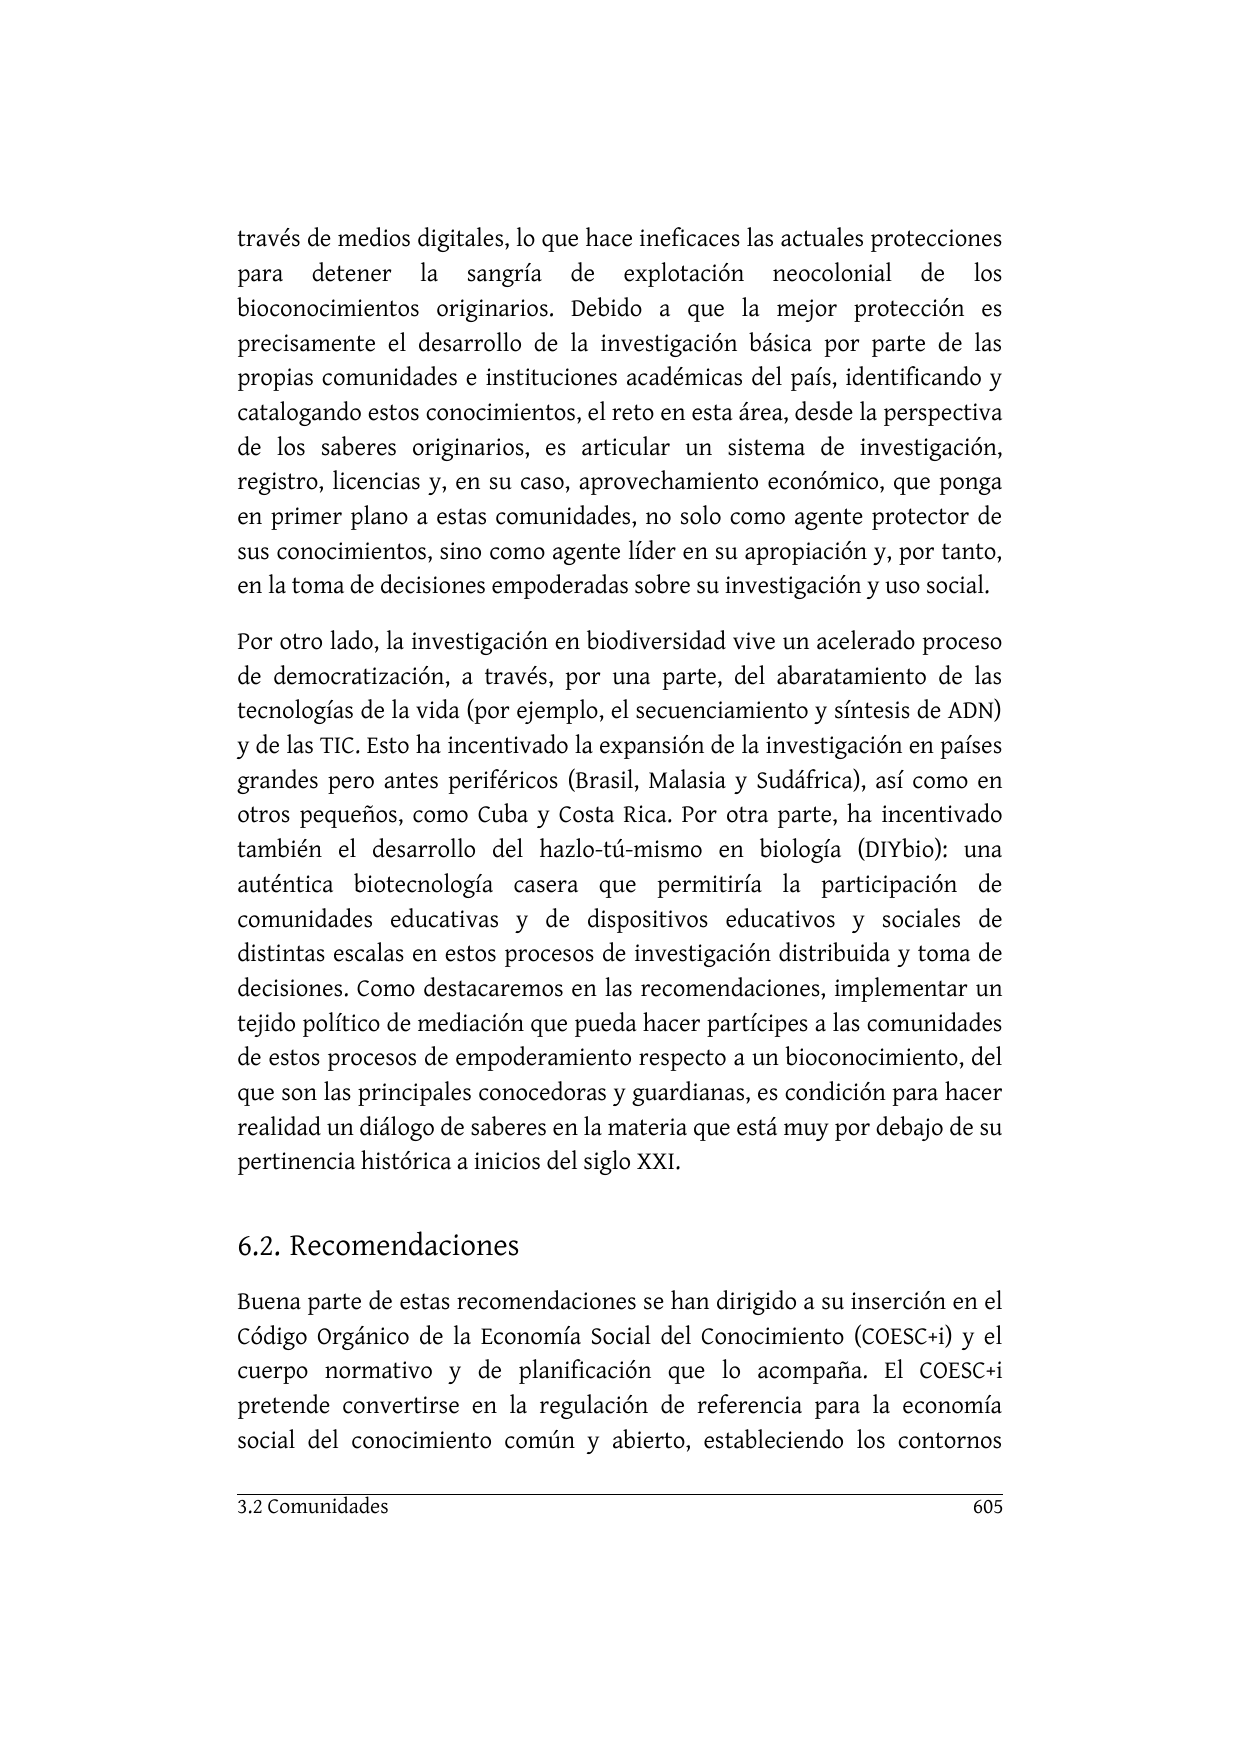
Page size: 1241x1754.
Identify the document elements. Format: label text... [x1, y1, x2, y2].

text través de medios digitales, lo que hace ineficaces las actuales protecciones para detener la sangría de explotación neocolonial de los bioconocimientos originarios. Debido a que la mejor protección es precisamente el desarrollo de la investigación básica por parte de las propias comunidades e instituciones académicas del país, identificando y catalogando estos conocimientos, el reto en esta área, desde la perspectiva de los saberes originarios, es articular un sistema de investigación, registro, licencias y, en su caso, aprovechamiento económico, que ponga en primer plano a estas comunidades, no solo como agente protector de sus conocimientos, sino como agente líder en su apropiación y, por tanto, en la toma de decisiones empoderadas sobre su investigación y uso social. [237, 225, 1003, 601]
text Buena parte de estas recomendaciones se han dirigido a su inserción en el Código Orgánico de la Economía Social del Conocimiento (COESC+i) y el cuerpo normativo y de planificación que lo acompaña. El COESC+i pretende convertirse en la regulación de referencia para la economía social del conocimiento común y abierto, estableciendo los contornos [237, 1288, 1003, 1455]
subtitle Recomendaciones [237, 1228, 1003, 1264]
text Por otro lado, la investigación en biodiversidad vive un acelerado proceso de democratización, a través, por una parte, del abaratamiento de las tecnologías de la vida (por ejemplo, el secuenciamiento y síntesis de ADN) y de las TIC. Esto ha incentivado la expansión de la investigación en países grandes pero antes periféricos (Brasil, Malasia y Sudáfrica), así como en otros pequeños, como Cuba y Costa Rica. Por otra parte, ha incentivado también el desarrollo del hazlo-tú-mismo en biología (DIYbio): una auténtica biotecnología casera que permitiría la participación de comunidades educativas y de dispositivos educativos y sociales de distintas escalas en estos procesos de investigación distribuida y toma de decisiones. Como destacaremos en las recomendaciones, implementar un tejido político de mediación que pueda hacer partícipes a las comunidades de estos procesos de empoderamiento respecto a un bioconocimiento, del que son las principales conocedoras y guardianas, es condición para hacer realidad un diálogo de saberes en la materia que está muy por debajo de su pertinencia histórica a inicios del siglo XXI. [237, 628, 1003, 1177]
